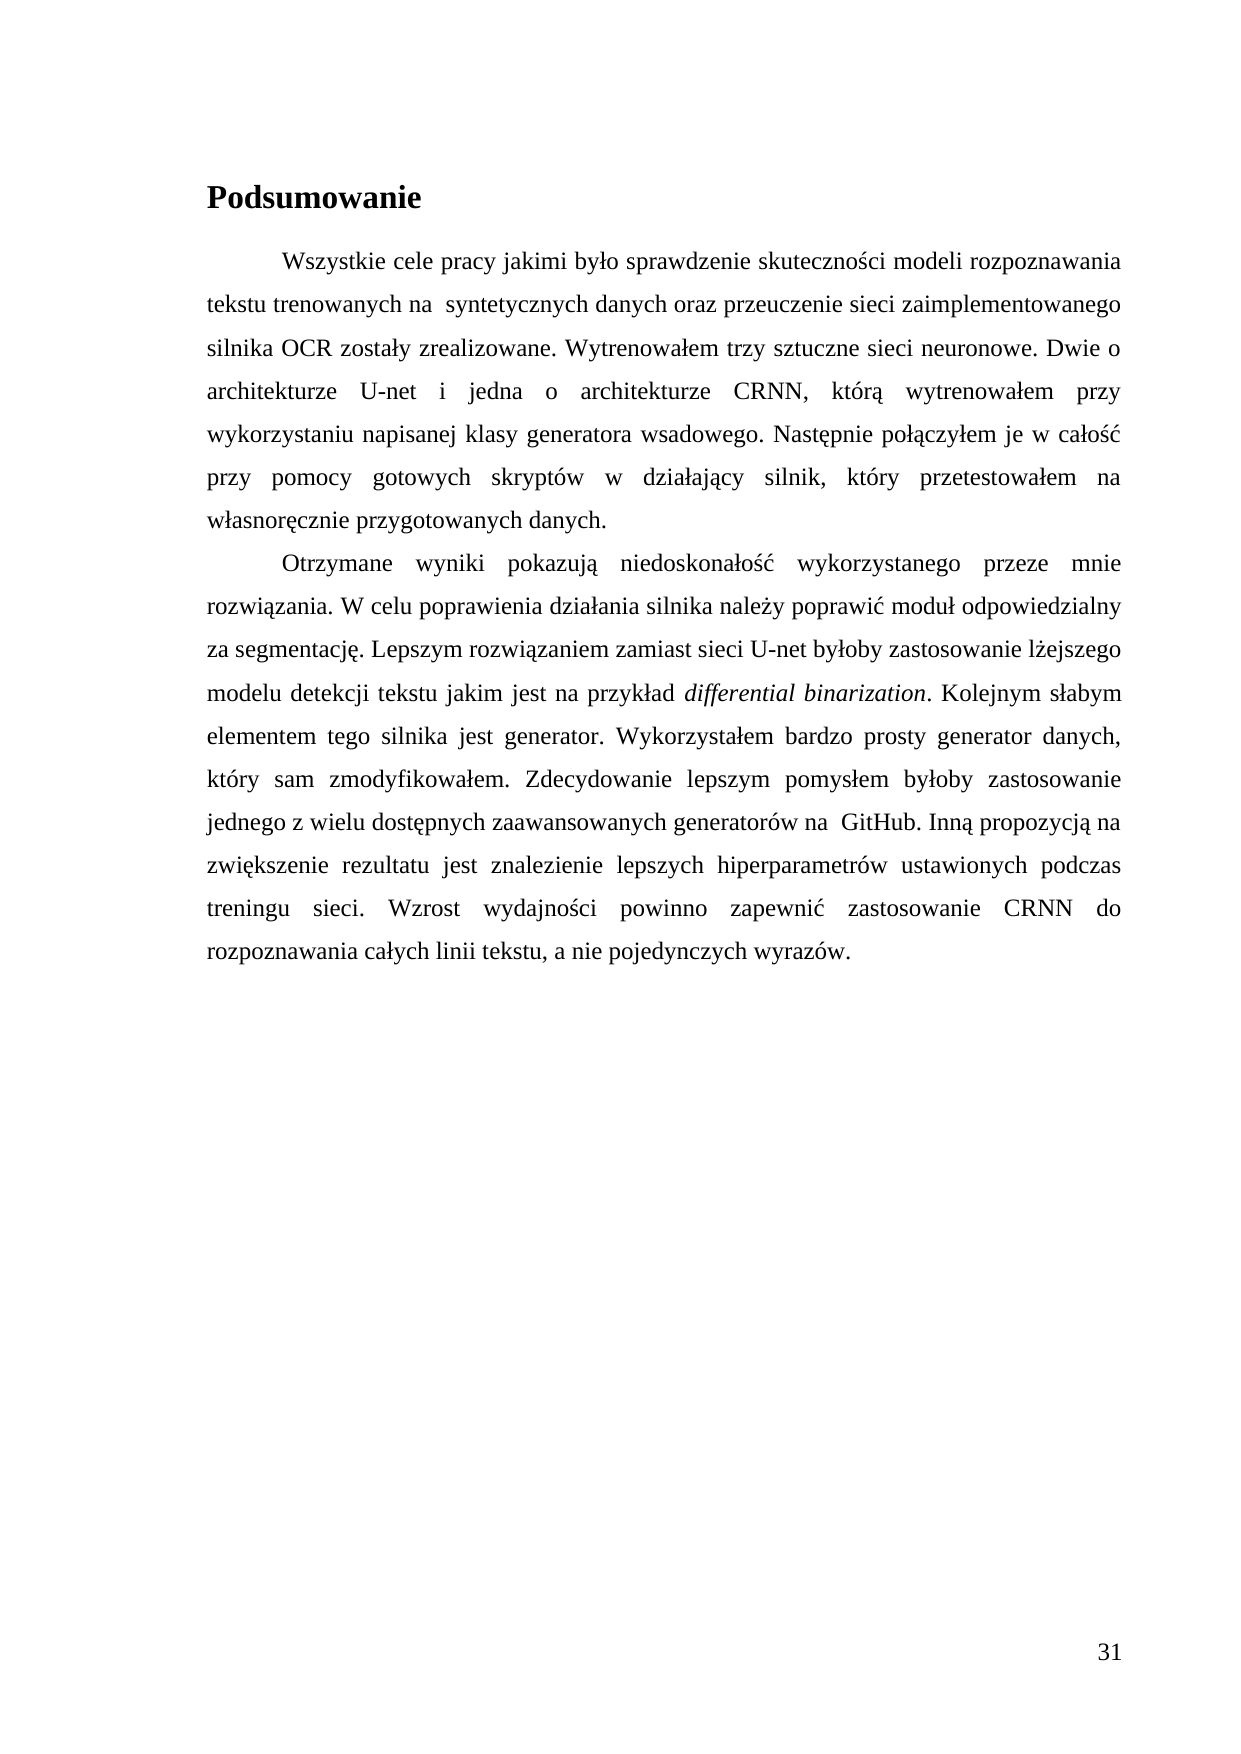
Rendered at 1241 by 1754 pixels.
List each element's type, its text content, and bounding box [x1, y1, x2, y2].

subtitle Podsumowanie [207, 177, 1122, 216]
text Wszystkie cele pracy jakimi było sprawdzenie skuteczności modeli rozpoznawania tekstu trenowanych na syntetycznych danych oraz przeuczenie sieci zaimplementowanego silnika OCR zostały zrealizowane. Wytrenowałem trzy sztuczne sieci neuronowe. Dwie o architekturze U-net i jedna o architekturze CRNN, którą wytrenowałem przy wykorzystaniu napisanej klasy generatora wsadowego. Następnie połączyłem je w całość przy pomocy gotowych skryptów w działający silnik, który przetestowałem na własnoręcznie przygotowanych danych. [207, 246, 1122, 534]
text Otrzymane wyniki pokazują niedoskonałość wykorzystanego przeze mnie rozwiązania. W celu poprawienia działania silnika należy poprawić moduł odpowiedzialny za segmentację. Lepszym rozwiązaniem zamiast sieci U-net byłoby zastosowanie lżejszego modelu detekcji tekstu jakim jest na przykład differential binarization. Kolejnym słabym elementem tego silnika jest generator. Wykorzystałem bardzo prosty generator danych, który sam zmodyfikowałem. Zdecydowanie lepszym pomysłem byłoby zastosowanie jednego z wielu dostępnych zaawansowanych generatorów na GitHub. Inną propozycją na zwiększenie rezultatu jest znalezienie lepszych hiperparametrów ustawionych podczas treningu sieci. Wzrost wydajności powinno zapewnić zastosowanie CRNN do rozpoznawania całych linii tekstu, a nie pojedynczych wyrazów. [207, 548, 1122, 965]
